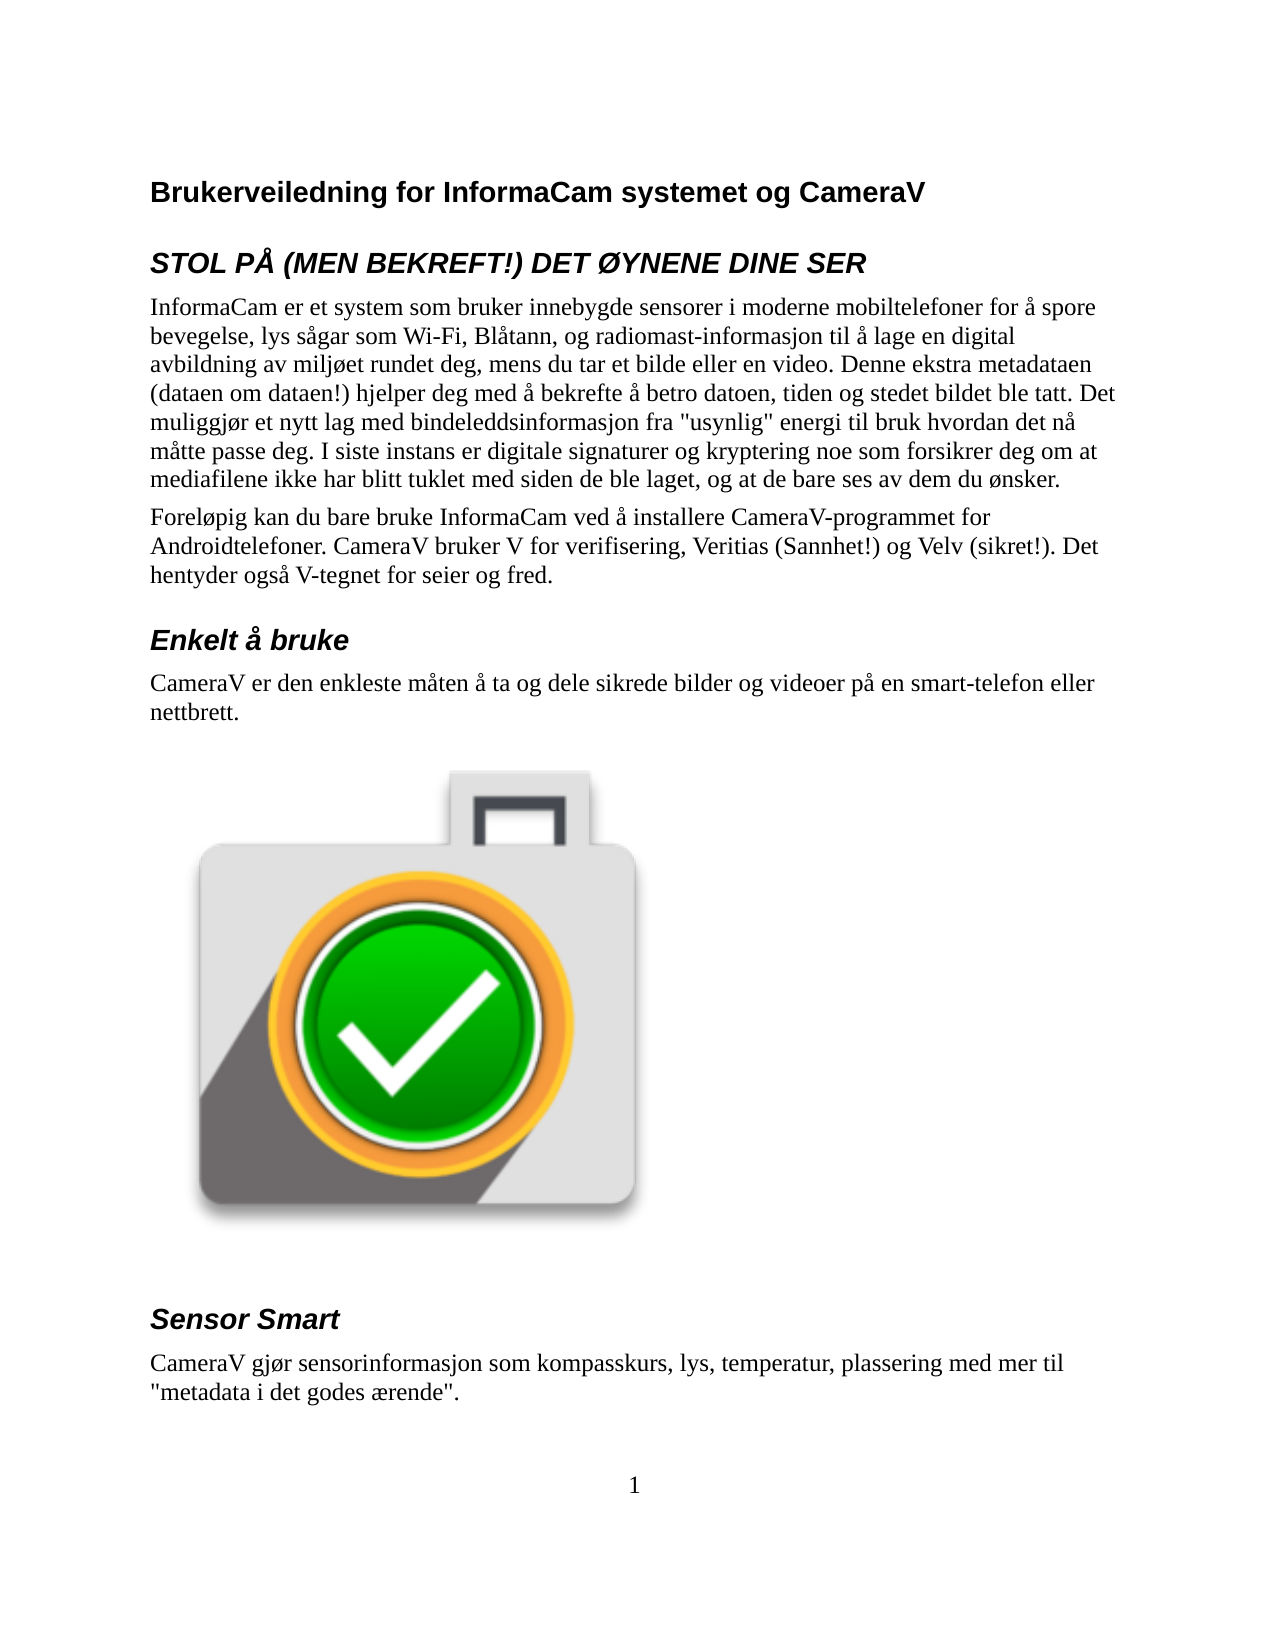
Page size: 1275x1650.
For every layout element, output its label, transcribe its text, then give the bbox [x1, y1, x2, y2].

text CameraV gjør sensorinformasjon som kompasskurs, lys, temperatur, plassering med mer til "metadata i det godes ærende". [150, 1348, 1125, 1406]
text InformaCam er et system som bruker innebygde sensorer i moderne mobiltelefoner for å spore bevegelse, lys sågar som Wi-Fi, Blåtann, og radiomast-informasjon til å lage en digital avbildning av miljøet rundet deg, mens du tar et bilde eller en video. Denne ekstra metadataen (dataen om dataen!) hjelper deg med å bekrefte å betro datoen, tiden og stedet bildet ble tatt. Det muliggjør et nytt lag med bindeleddsinformasjon fra "usynlig" energi til bruk hvordan det nå måtte passe deg. I siste instans er digitale signaturer og kryptering noe som forsikrer deg om at mediafilene ikke har blitt tuklet med siden de ble laget, og at de bare ses av dem du ønsker. [150, 292, 1125, 493]
picture [150, 735, 684, 1269]
subtitle Sensor Smart [150, 1302, 1125, 1336]
subtitle Enkelt å bruke [150, 622, 1125, 656]
text Foreløpig kan du bare bruke InformaCam ved å installere CameraV-programmet for Androidtelefoner. CameraV bruker V for verifisering, Veritias (Sannhet!) og Velv (sikret!). Det hentyder også V-tegnet for seier og fred. [150, 502, 1125, 588]
text CameraV er den enkleste måten å ta og dele sikrede bilder og videoer på en smart-telefon eller nettbrett. [150, 668, 1125, 726]
subtitle STOL PÅ (MEN BEKREFT!) DET ØYNENE DINE SER [150, 246, 1125, 279]
subtitle Brukerveiledning for InformaCam systemet og CameraV [150, 175, 1125, 208]
